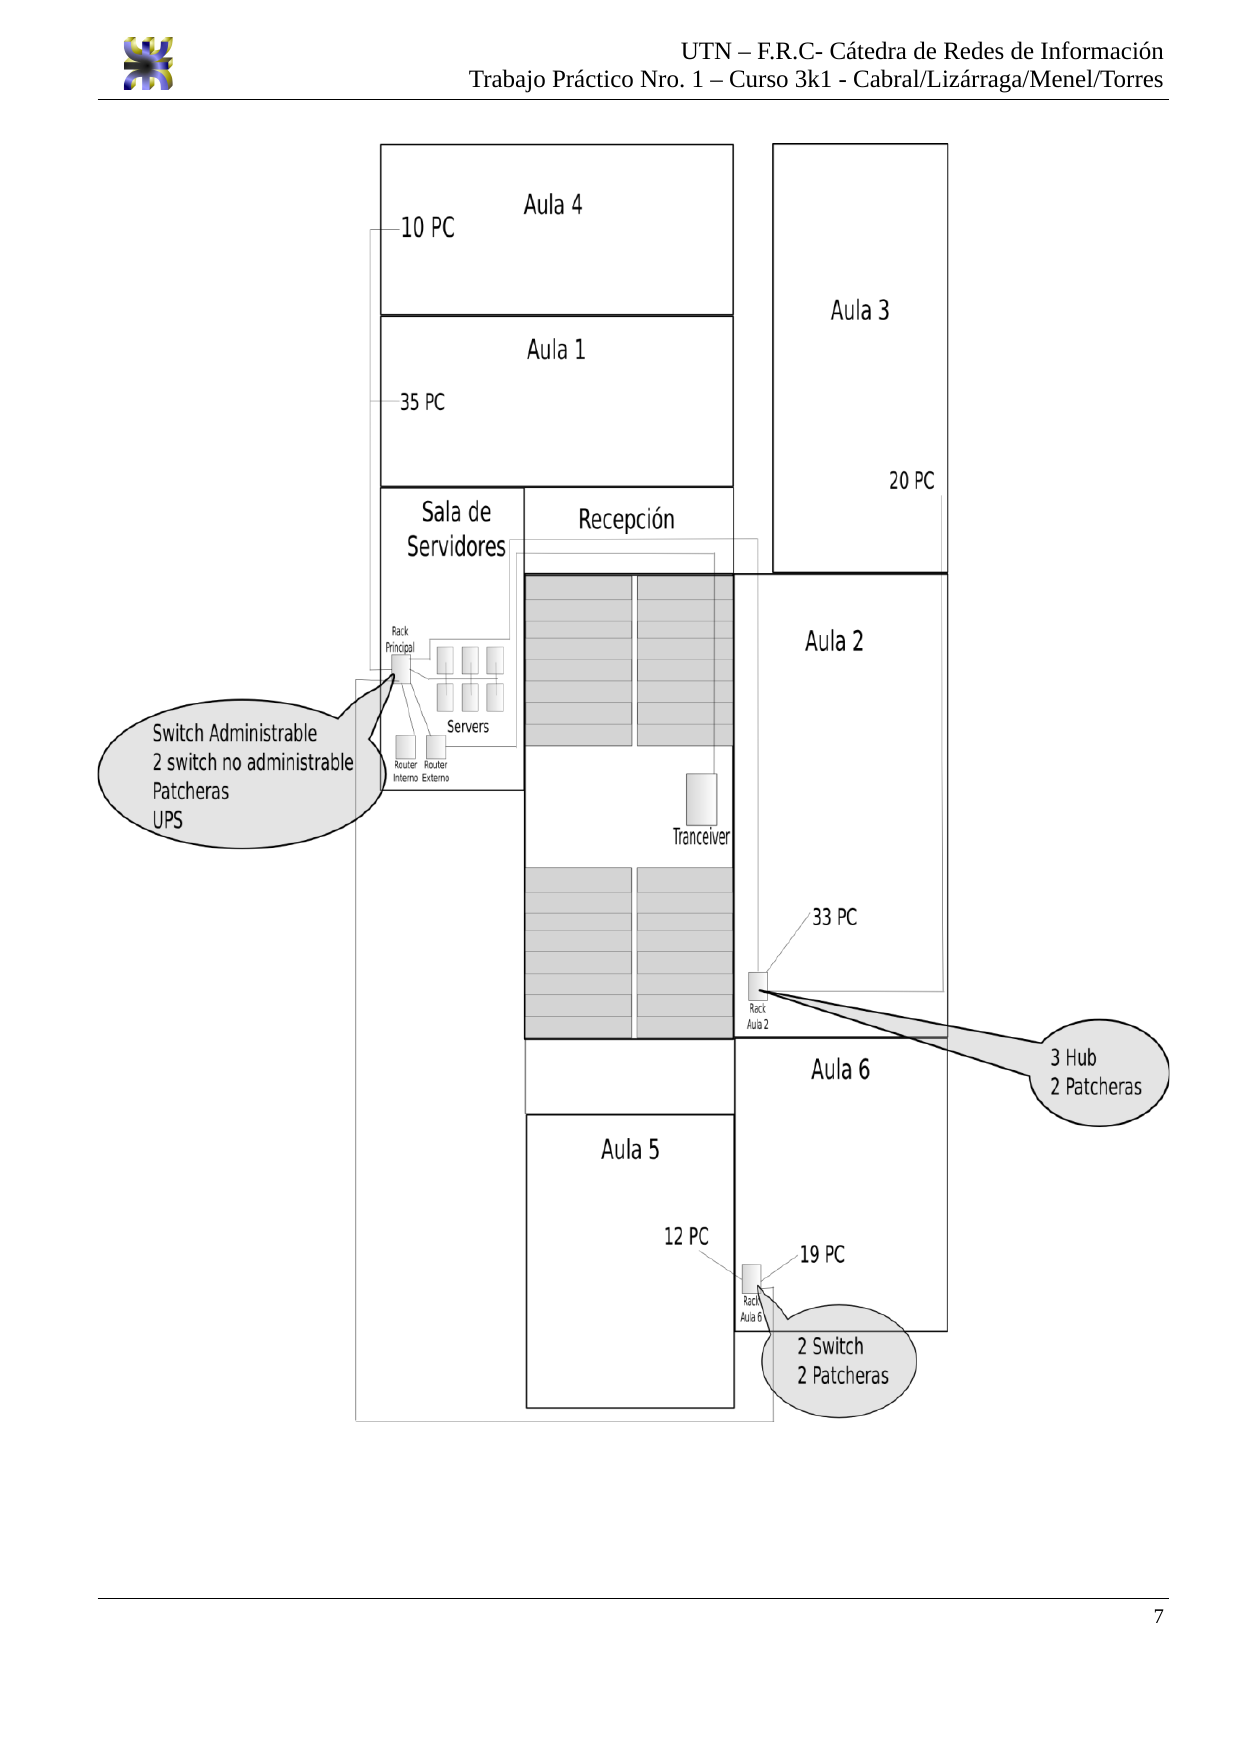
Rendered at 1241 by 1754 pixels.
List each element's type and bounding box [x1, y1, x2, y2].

picture [97, 143, 1170, 1422]
picture [123, 37, 173, 90]
